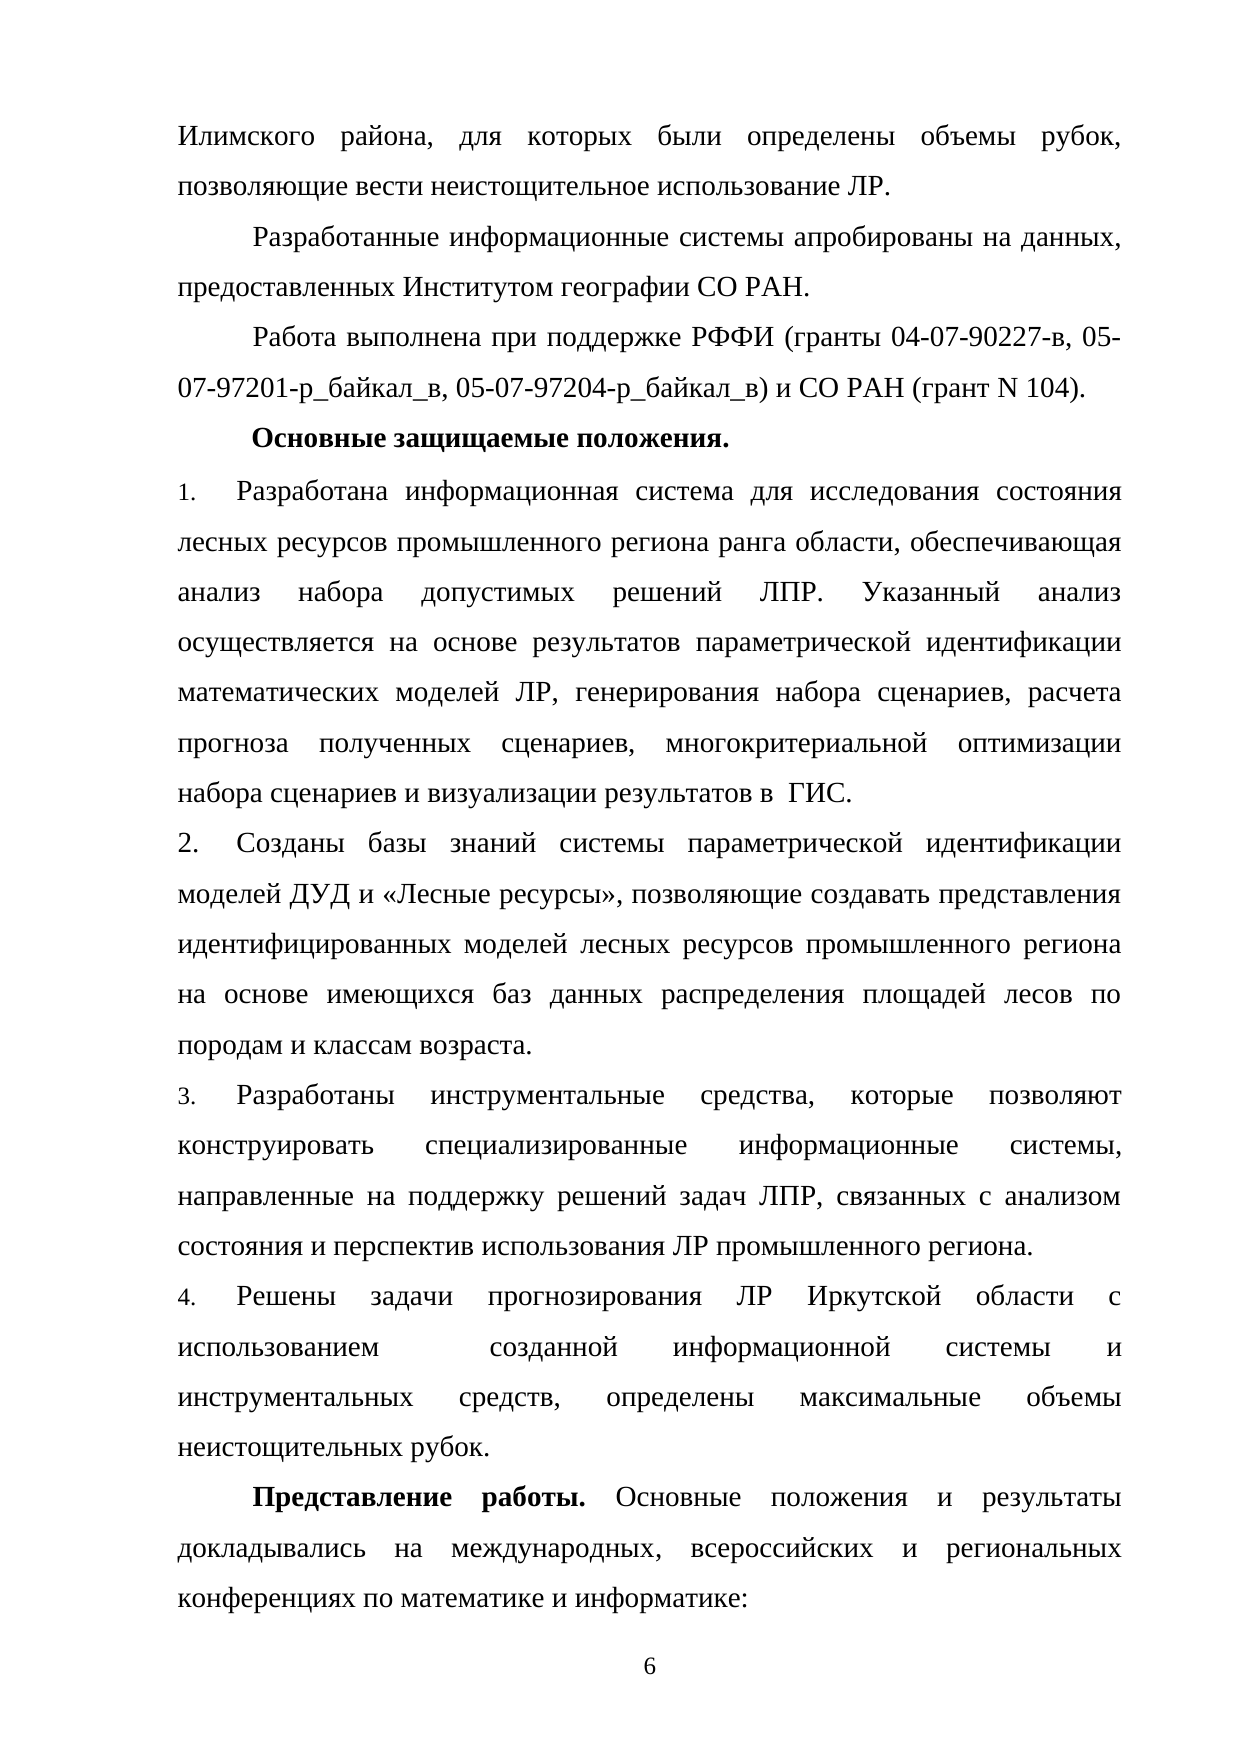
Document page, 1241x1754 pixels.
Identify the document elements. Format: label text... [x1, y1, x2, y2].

list Разработаны инструментальные средства, которые позволяют конструировать специализированные информационные системы, направленные на поддержку решений задач ЛПР, связанных с анализом состояния и перспектив использования ЛР промышленного региона. [177, 1077, 1122, 1262]
list Созданы базы знаний системы параметрической идентификации моделей ДУД и «Лесные ресурсы», позволяющие создавать представления идентифицированных моделей лесных ресурсов промышленного региона на основе имеющихся баз данных распределения площадей лесов по породам и классам возраста. [177, 826, 1122, 1060]
text Разработанные информационные системы апробированы на данных, предоставленных Институтом географии СО РАН. [177, 219, 1122, 303]
list Разработана информационная система для исследования состояния лесных ресурсов промышленного региона ранга области, обеспечивающая анализ набора допустимых решений ЛПР. Указанный анализ осуществляется на основе результатов параметрической идентификации математических моделей ЛР, генерирования набора сценариев, расчета прогноза полученных сценариев, многокритериальной оптимизации набора сценариев и визуализации результатов в ГИС. [177, 473, 1122, 809]
list Решены задачи прогнозирования ЛР Иркутской области с использованием созданной информационной системы и инструментальных средств, определены максимальные объемы неистощительных рубок. [177, 1278, 1122, 1463]
text Представление работы. Основные положения и результаты докладывались на международных, всероссийских и региональных конференциях по математике и информатике: [177, 1479, 1122, 1614]
text Работа выполнена при поддержке РФФИ (гранты 04-07-90227-в, 05-07-97201-р_байкал_в, 05-07-97204-р_байкал_в) и СО РАН (грант N 104). [177, 319, 1122, 403]
text Основные защищаемые положения. [177, 420, 1122, 453]
text Илимского района, для которых были определены объемы рубок, позволяющие вести неистощительное использование ЛР. [177, 118, 1122, 202]
